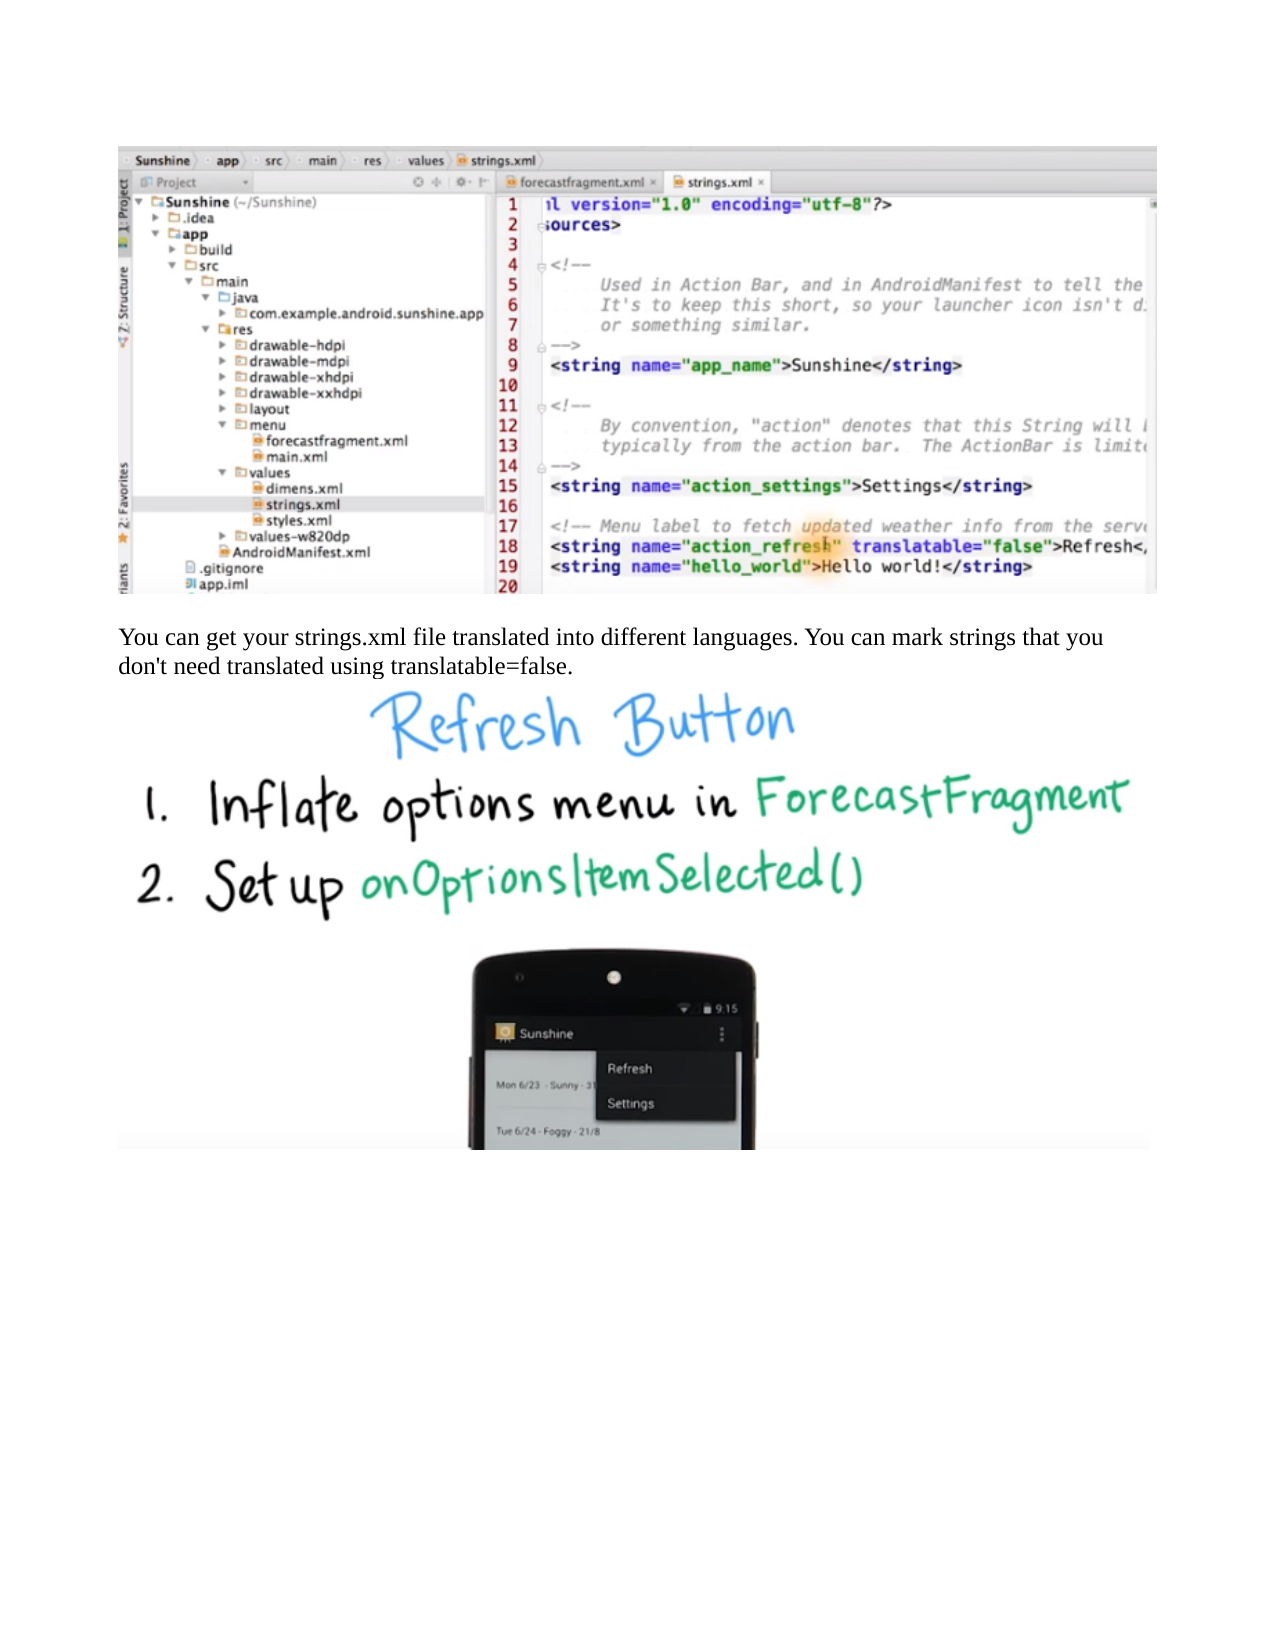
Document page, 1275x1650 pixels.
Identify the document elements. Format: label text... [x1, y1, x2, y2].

picture [118, 679, 1157, 1150]
picture [118, 146, 1157, 594]
text You can get your strings.xml file translated into different languages. You can mark strings that you don't need translated using translatable=false. [118, 622, 1157, 679]
